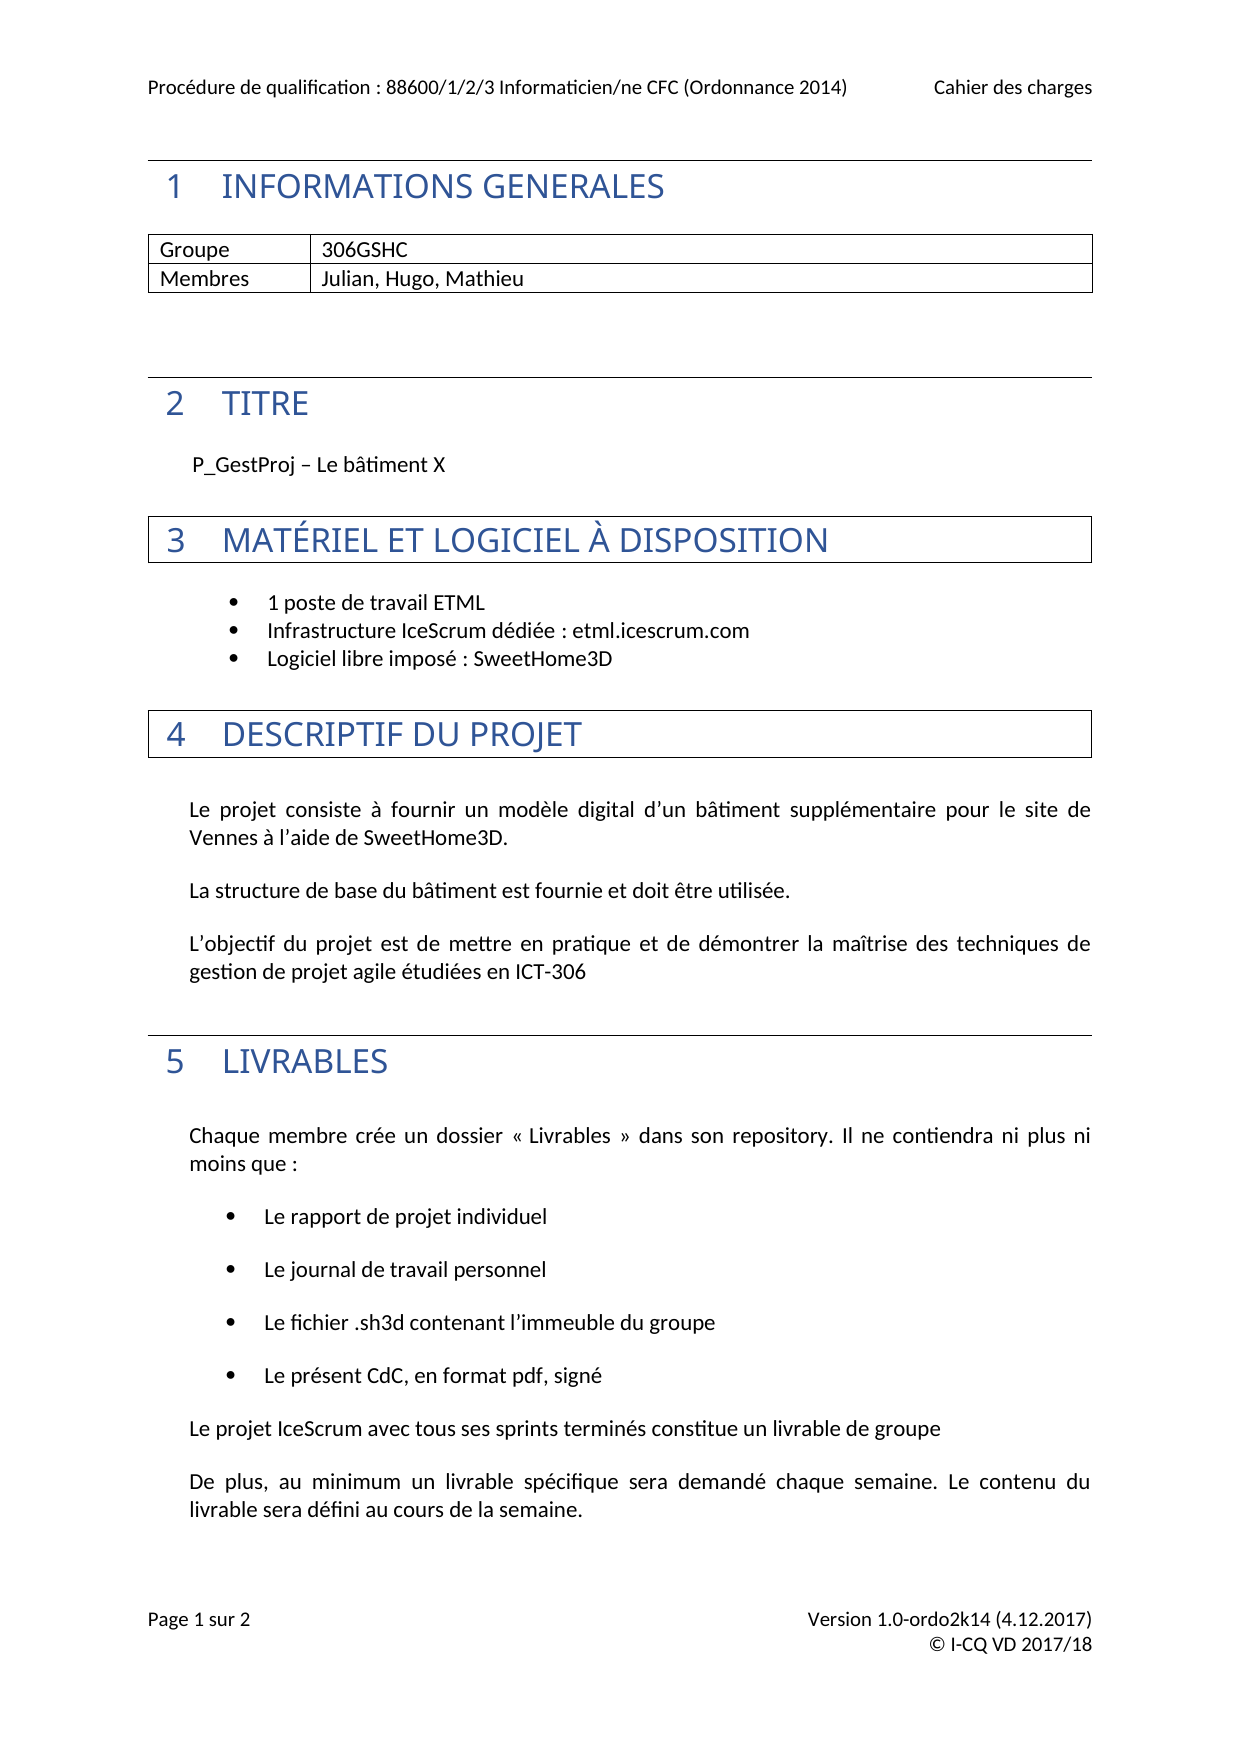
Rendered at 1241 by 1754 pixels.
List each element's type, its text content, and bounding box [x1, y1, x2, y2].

list Le journal de travail personnel [227, 1255, 1092, 1283]
list TITRE [148, 378, 1092, 426]
text Le projet IceScrum avec tous ses sprints terminés constitue un livrable de groupe [189, 1414, 1092, 1442]
text L’objectif du projet est de mettre en pratique et de démontrer la maîtrise des techniques de gestion de projet agile étudiées en ICT-306 [189, 929, 1092, 985]
list INFORMATIONS GENERALES [148, 161, 1092, 209]
list DESCRIPTIF DU PROJET [149, 711, 1091, 757]
list Logiciel libre imposé : SweetHome3D [229, 644, 1092, 673]
text P_GestProj – Le bâtiment X [192, 451, 1092, 478]
list Le fichier .sh3d contenant l’immeuble du groupe [227, 1308, 1092, 1336]
list LIVRABLES [148, 1036, 1092, 1084]
list Infrastructure IceScrum dédiée : etml.icescrum.com [229, 617, 1092, 644]
list Le rapport de projet individuel [227, 1202, 1092, 1230]
list MATÉRIEL ET LOGICIEL À DISPOSITION [149, 517, 1091, 562]
list Le présent CdC, en format pdf, signé [227, 1361, 1092, 1389]
table_cell Membres [149, 264, 310, 292]
list 1 poste de travail ETML [229, 588, 1092, 617]
text Chaque membre crée un dossier « Livrables » dans son repository. Il ne contiendra ni plus ni moins que : [189, 1121, 1092, 1177]
table_header Groupe [149, 235, 310, 263]
table_header 306GSHC [311, 235, 1092, 263]
table_cell Julian, Hugo, Mathieu [311, 264, 1092, 292]
text De plus, au minimum un livrable spécifique sera demandé chaque semaine. Le contenu du livrable sera défini au cours de la semaine. [189, 1467, 1092, 1523]
text La structure de base du bâtiment est fournie et doit être utilisée. [189, 876, 1092, 904]
text Le projet consiste à fournir un modèle digital d’un bâtiment supplémentaire pour le site de Vennes à l’aide de SweetHome3D. [189, 795, 1092, 851]
